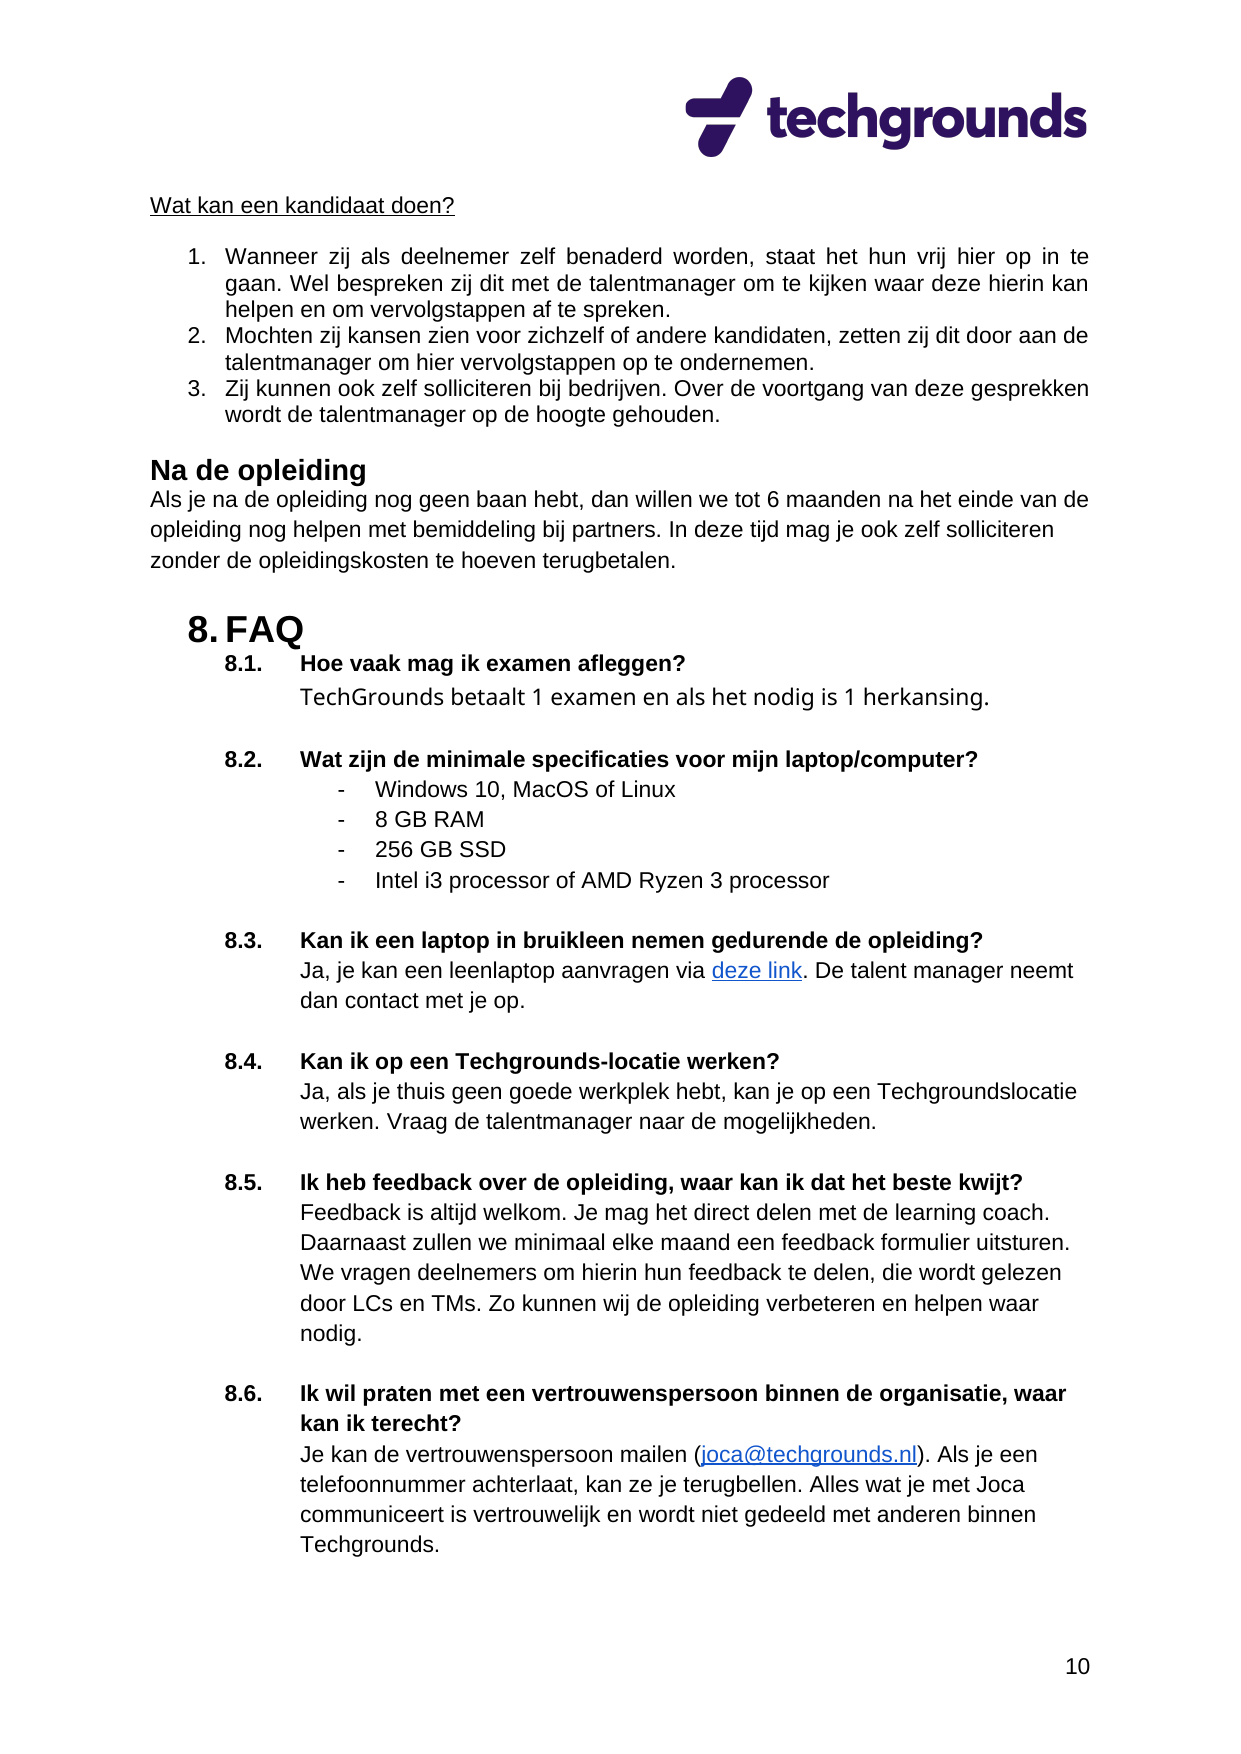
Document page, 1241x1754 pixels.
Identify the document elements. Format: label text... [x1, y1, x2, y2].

text Ja, je kan een leenlaptop aanvragen via deze link. De talent manager neemt dan contact met je op. [300, 957, 1090, 1044]
text Als je na de opleiding nog geen baan hebt, dan willen we tot 6 maanden na het einde van de opleiding nog helpen met bemiddeling bij partners. In deze tijd mag je ook zelf solliciteren zonder de opleidingskosten te hoeven terugbetalen. [150, 486, 1090, 573]
text Je kan de vertrouwenspersoon mailen (joca@techgrounds.nl). Als je een telefoonnummer achterlaat, kan ze je terugbellen. Alles wat je met Joca communiceert is vertrouwelijk en wordt niet gedeeld met anderen binnen Techgrounds. [300, 1441, 1090, 1588]
list Mochten zij kansen zien voor zichzelf of andere kandidaten, zetten zij dit door aan de talentmanager om hier vervolgstappen op te ondernemen. [187, 322, 1090, 375]
text TechGrounds betaalt 1 examen en als het nodig is 1 herkansing. [300, 680, 1090, 742]
picture [685, 77, 1087, 157]
text Feedback is altijd welkom. Je mag het direct delen met de learning coach. Daarnaast zullen we minimaal elke maand een feedback formulier uitsturen. We vragen deelnemers om hierin hun feedback te delen, die wordt gelezen door LCs en TMs. Zo kunnen wij de opleiding verbeteren en helpen waar nodig. [300, 1199, 1090, 1346]
list Windows 10, MacOS of Linux [337, 776, 1090, 802]
list Hoe vaak mag ik examen afleggen? [262, 650, 1090, 677]
list Zij kunnen ook zelf solliciteren bij bedrijven. Over de voortgang van deze gesprekken wordt de talentmanager op de hoogte gehouden. [187, 375, 1090, 428]
list 8 GB RAM [337, 806, 1090, 832]
list Ik heb feedback over de opleiding, waar kan ik dat het beste kwijt? [262, 1169, 1090, 1195]
list Wat zijn de minimale specificaties voor mijn laptop/computer? [262, 746, 1090, 772]
list Kan ik op een Techgrounds-locatie werken? Ja, als je thuis geen goede werkplek hebt, kan je op een Techgroundslocatie werken. Vraag de talentmanager naar de mogelijkheden. [262, 1048, 1090, 1134]
text Wat kan een kandidaat doen? [150, 192, 1090, 218]
list 256 GB SSD [337, 836, 1090, 863]
list Wanneer zij als deelnemer zelf benaderd worden, staat het hun vrij hier op in te gaan. Wel bespreken zij dit met de talentmanager om te kijken waar deze hierin kan helpen en om vervolgstappen af te spreken. [187, 243, 1090, 322]
list Ik wil praten met een vertrouwenspersoon binnen de organisatie, waar kan ik terecht? [262, 1380, 1090, 1437]
list Intel i3 processor of AMD Ryzen 3 processor [337, 867, 1090, 923]
list Kan ik een laptop in bruikleen nemen gedurende de opleiding? [262, 927, 1090, 953]
subtitle Na de opleiding [150, 453, 1090, 486]
subtitle FAQ [187, 607, 1090, 650]
